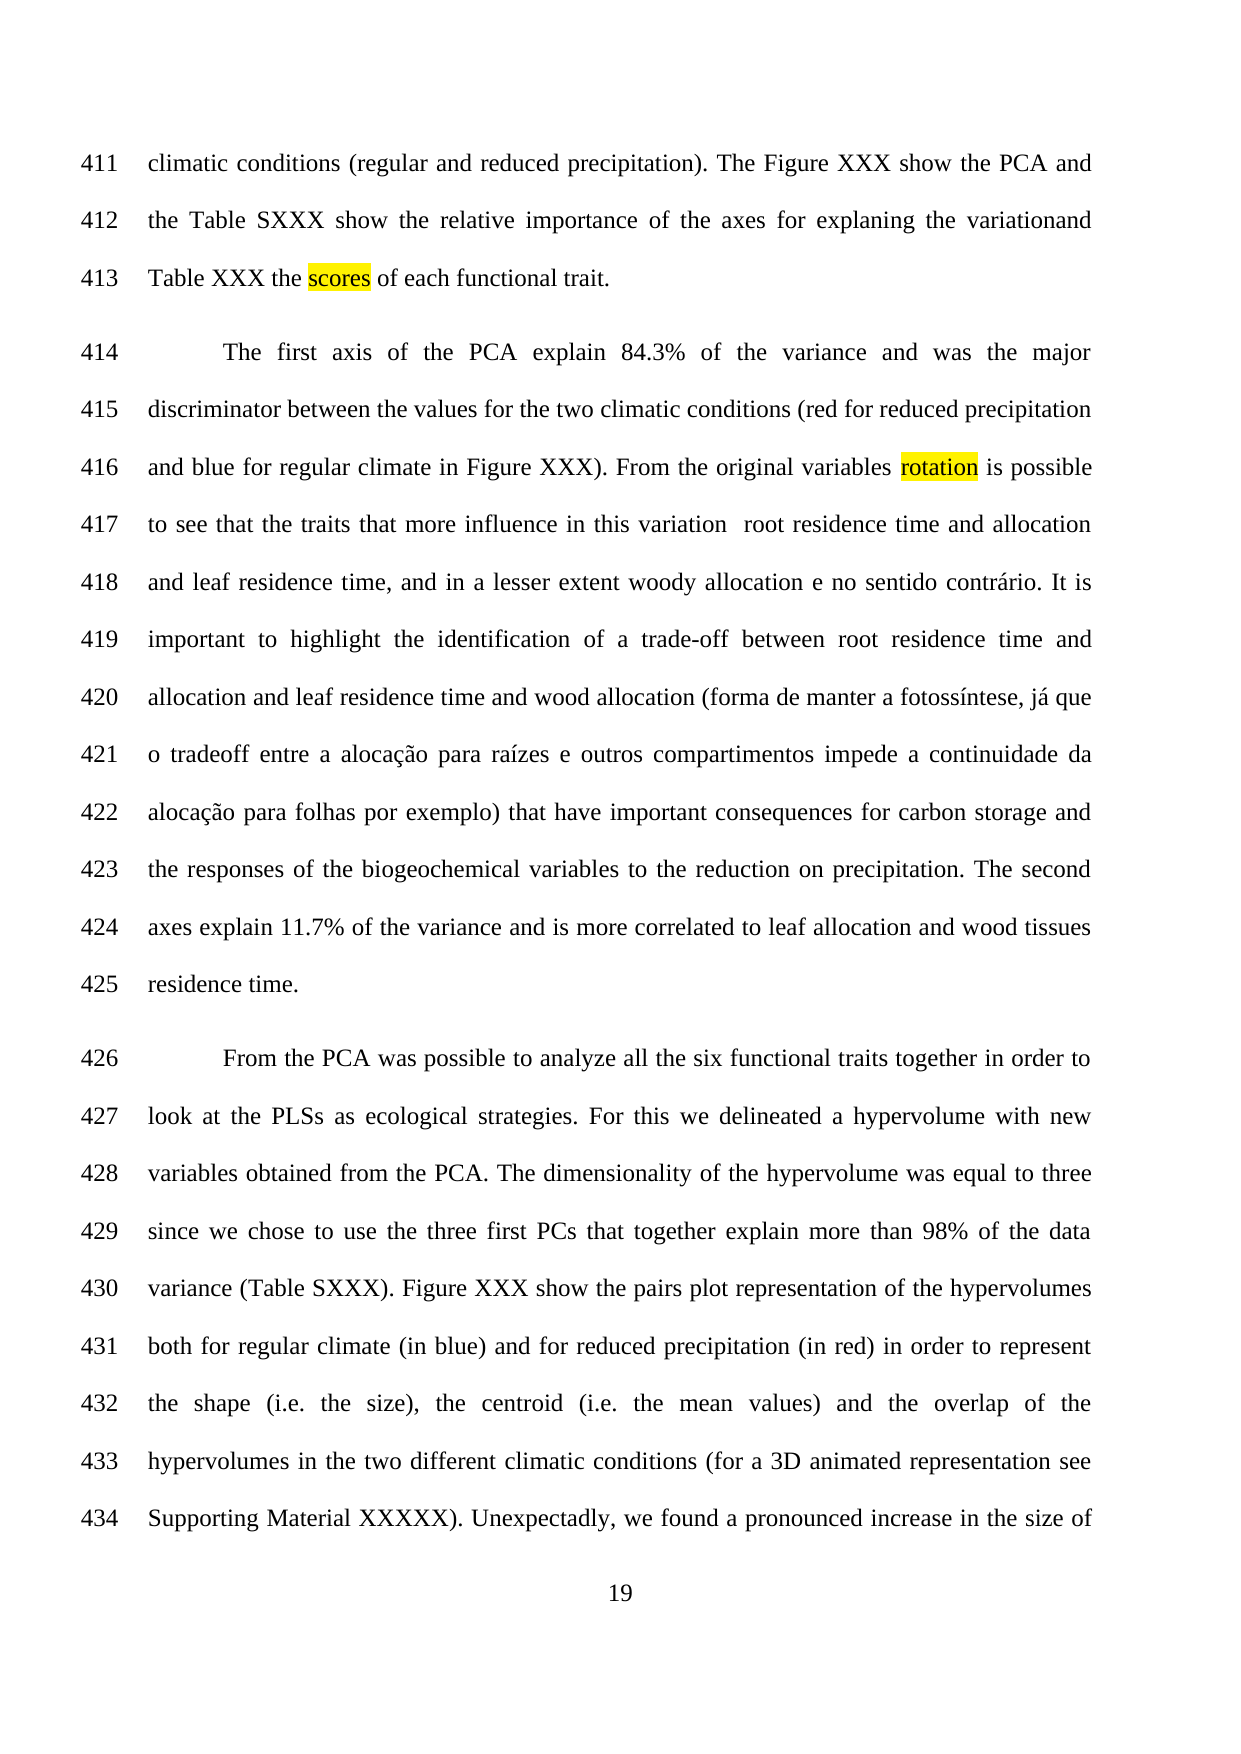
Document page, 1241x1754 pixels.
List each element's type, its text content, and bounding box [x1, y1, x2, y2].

text The first axis of the PCA explain 84.3% of the variance and was the major discriminator between the values for the two climatic conditions (red for reduced precipitation and blue for regular climate in Figure XXX). From the original variables rotation is possible to see that the traits that more influence in this variation root residence time and allocation and leaf residence time, and in a lesser extent woody allocation e no sentido contrário. It is important to highlight the identification of a trade-off between root residence time and allocation and leaf residence time and wood allocation (forma de manter a fotossíntese, já que o tradeoff entre a alocação para raízes e outros compartimentos impede a continuidade da alocação para folhas por exemplo) that have important consequences for carbon storage and the responses of the biogeochemical variables to the reduction on precipitation. The second axes explain 11.7% of the variance and is more correlated to leaf allocation and wood tissues residence time. [148, 337, 1093, 998]
text climatic conditions (regular and reduced precipitation). The Figure XXX show the PCA and the Table SXXX show the relative importance of the axes for explaning the variationand Table XXX the scores of each functional trait. [148, 148, 1093, 291]
text From the PCA was possible to analyze all the six functional traits together in order to look at the PLSs as ecological strategies. For this we delineated a hypervolume with new variables obtained from the PCA. The dimensionality of the hypervolume was equal to three since we chose to use the three first PCs that together explain more than 98% of the data variance (Table SXXX). Figure XXX show the pairs plot representation of the hypervolumes both for regular climate (in blue) and for reduced precipitation (in red) in order to represent the shape (i.e. the size), the centroid (i.e. the mean values) and the overlap of the hypervolumes in the two different climatic conditions (for a 3D animated representation see Supporting Material XXXXX). Unexpectadly, we found a pronounced increase in the size of [148, 1043, 1093, 1532]
